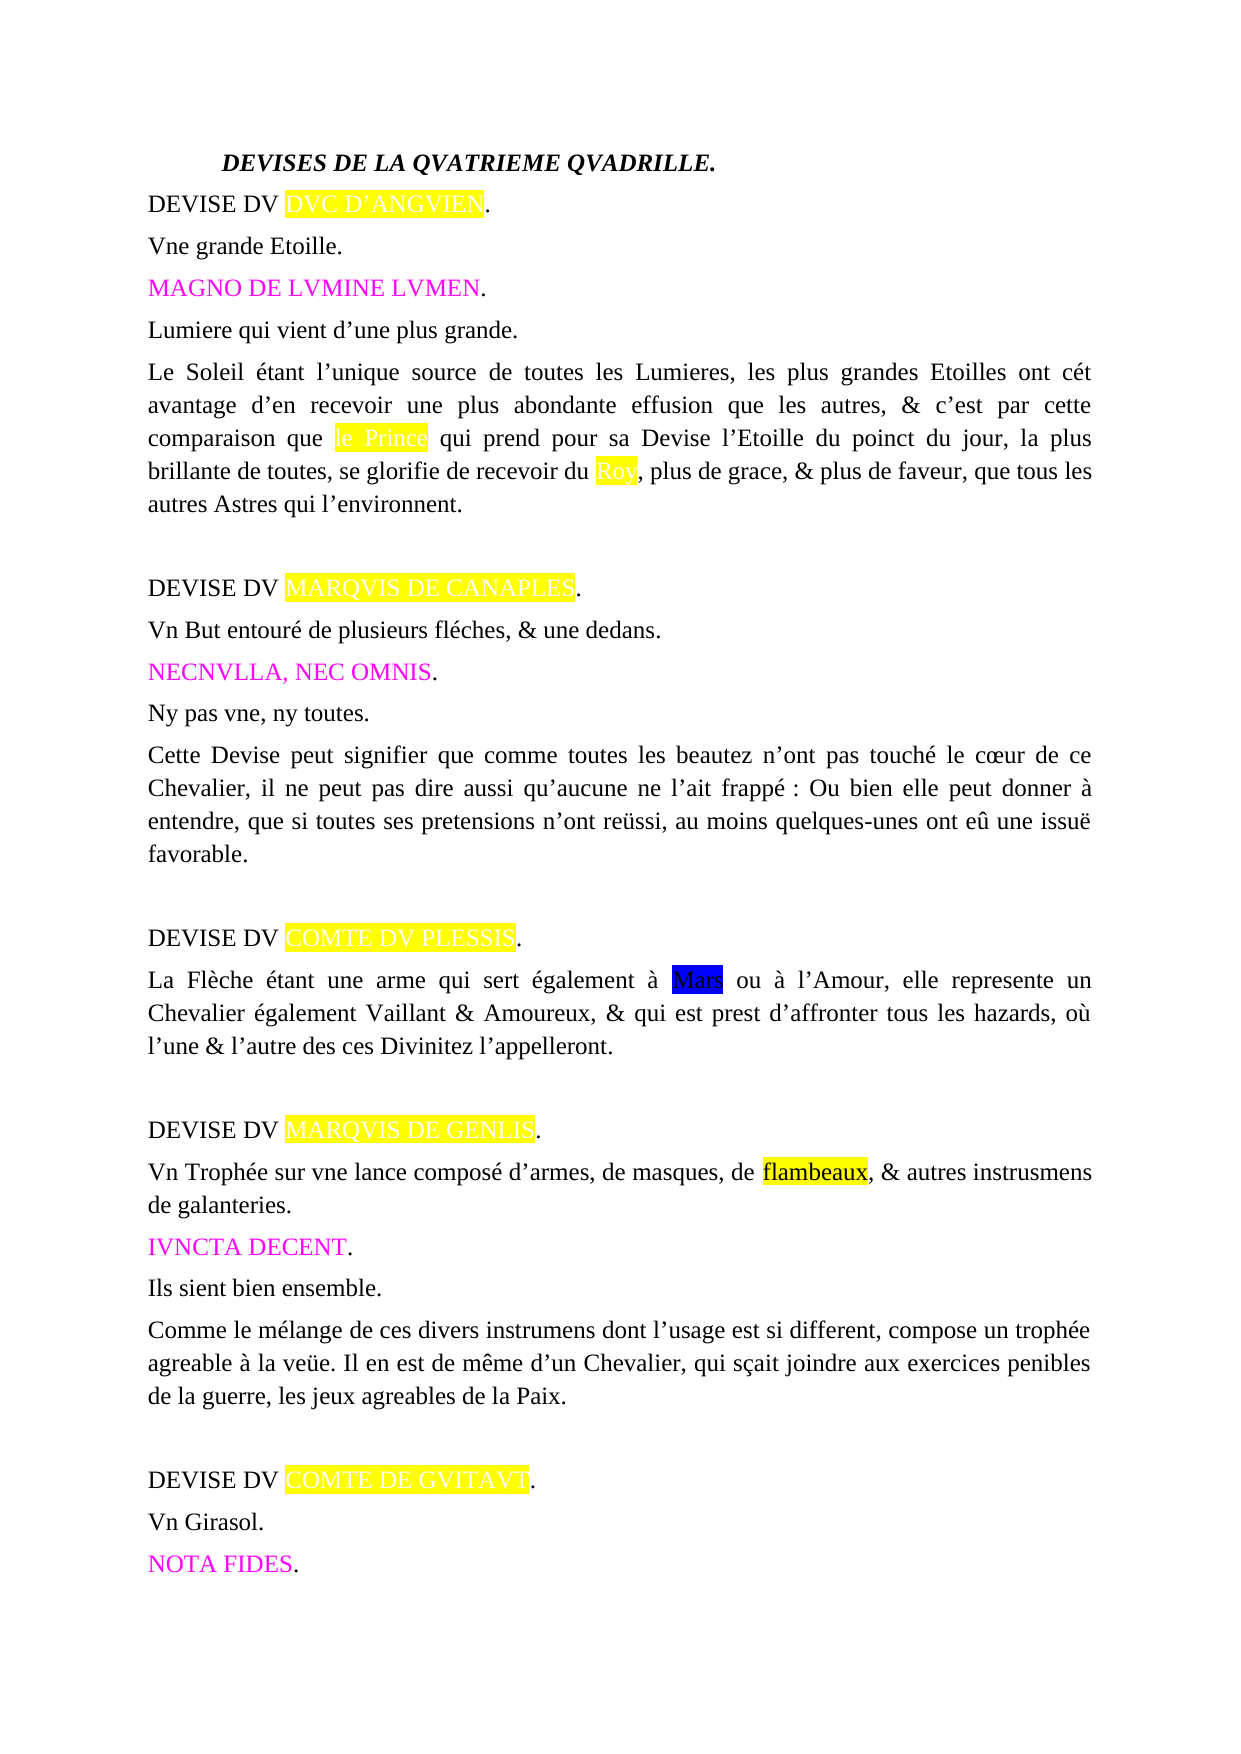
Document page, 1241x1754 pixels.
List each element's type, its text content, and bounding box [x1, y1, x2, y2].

text DEVISES DE LA QVATRIEME QVADRILLE. [148, 148, 1093, 176]
text DEVISE DV MARQVIS DE GENLIS. [148, 1115, 285, 1143]
text DEVISE DV MARQVIS DE CANAPLES. [148, 573, 285, 602]
text Vne grande Etoille. [148, 231, 1093, 260]
text DEVISE DV COMTE DV PLESSIS. [148, 923, 285, 952]
text Ny pas vne, ny toutes. [148, 698, 1093, 727]
text Comme le mélange de ces divers instrumens dont l’usage est si different, compose un trophée agreable à la veüe. Il en est de même d’un Chevalier, qui sçait joindre aux exercices penibles de la guerre, les jeux agreables de la Paix. [148, 1315, 1093, 1410]
text DEVISE DV DVC D’ANGVIEN. [148, 189, 1093, 218]
text DEVISE DV MARQVIS DE GENLIS. [535, 1115, 1093, 1143]
text Cette Devise peut signifier que comme toutes les beautez n’ont pas touché le cœur de ce Chevalier, il ne peut pas dire aussi qu’aucune ne l’ait frappé : Ou bien elle peut donner à entendre, que si toutes ses pretensions n’ont reüssi, au moins quelques-unes ont eû une issuë favorable. [148, 740, 1093, 868]
text Vn Trophée sur vne lance composé d’armes, de masques, de flambeaux, & autres instrusmens de galanteries. [148, 1157, 1093, 1218]
text DEVISE DV COMTE DE GVITAVT. [148, 1465, 285, 1494]
text La Flèche étant une arme qui sert également à Mars ou à l’Amour, elle represente un Chevalier également Vaillant & Amoureux, & qui est prest d’affronter tous les hazards, où l’une & l’autre des ces Divinitez l’appelleront. [148, 965, 1093, 1060]
text NECNVLLA, NEC OMNIS. [148, 657, 1093, 685]
text DEVISE DV COMTE DE GVITAVT. [529, 1465, 1093, 1494]
text Ils sient bien ensemble. [148, 1273, 1093, 1302]
text DEVISE DV MARQVIS DE CANAPLES. [575, 573, 1093, 602]
text MAGNO DE LVMINE LVMEN. [148, 273, 1093, 302]
text Vn But entouré de plusieurs fléches, & une dedans. [148, 615, 1093, 643]
text Le Soleil étant l’unique source de toutes les Lumieres, les plus grandes Etoilles ont cét avantage d’en recevoir une plus abondante effusion que les autres, & c’est par cette comparaison que le Prince qui prend pour sa Devise l’Etoille du poinct du jour, la plus brillante de toutes, se glorifie de recevoir du Roy, plus de grace, & plus de faveur, que tous les autres Astres qui l’environnent. [148, 357, 1093, 518]
text DEVISE DV COMTE DV PLESSIS. [516, 923, 1093, 952]
text NOTA FIDES. [148, 1549, 1093, 1578]
text Vn Girasol. [148, 1507, 1093, 1536]
text Lumiere qui vient d’une plus grande. [148, 315, 1093, 344]
text IVNCTA DECENT. [148, 1232, 1093, 1260]
